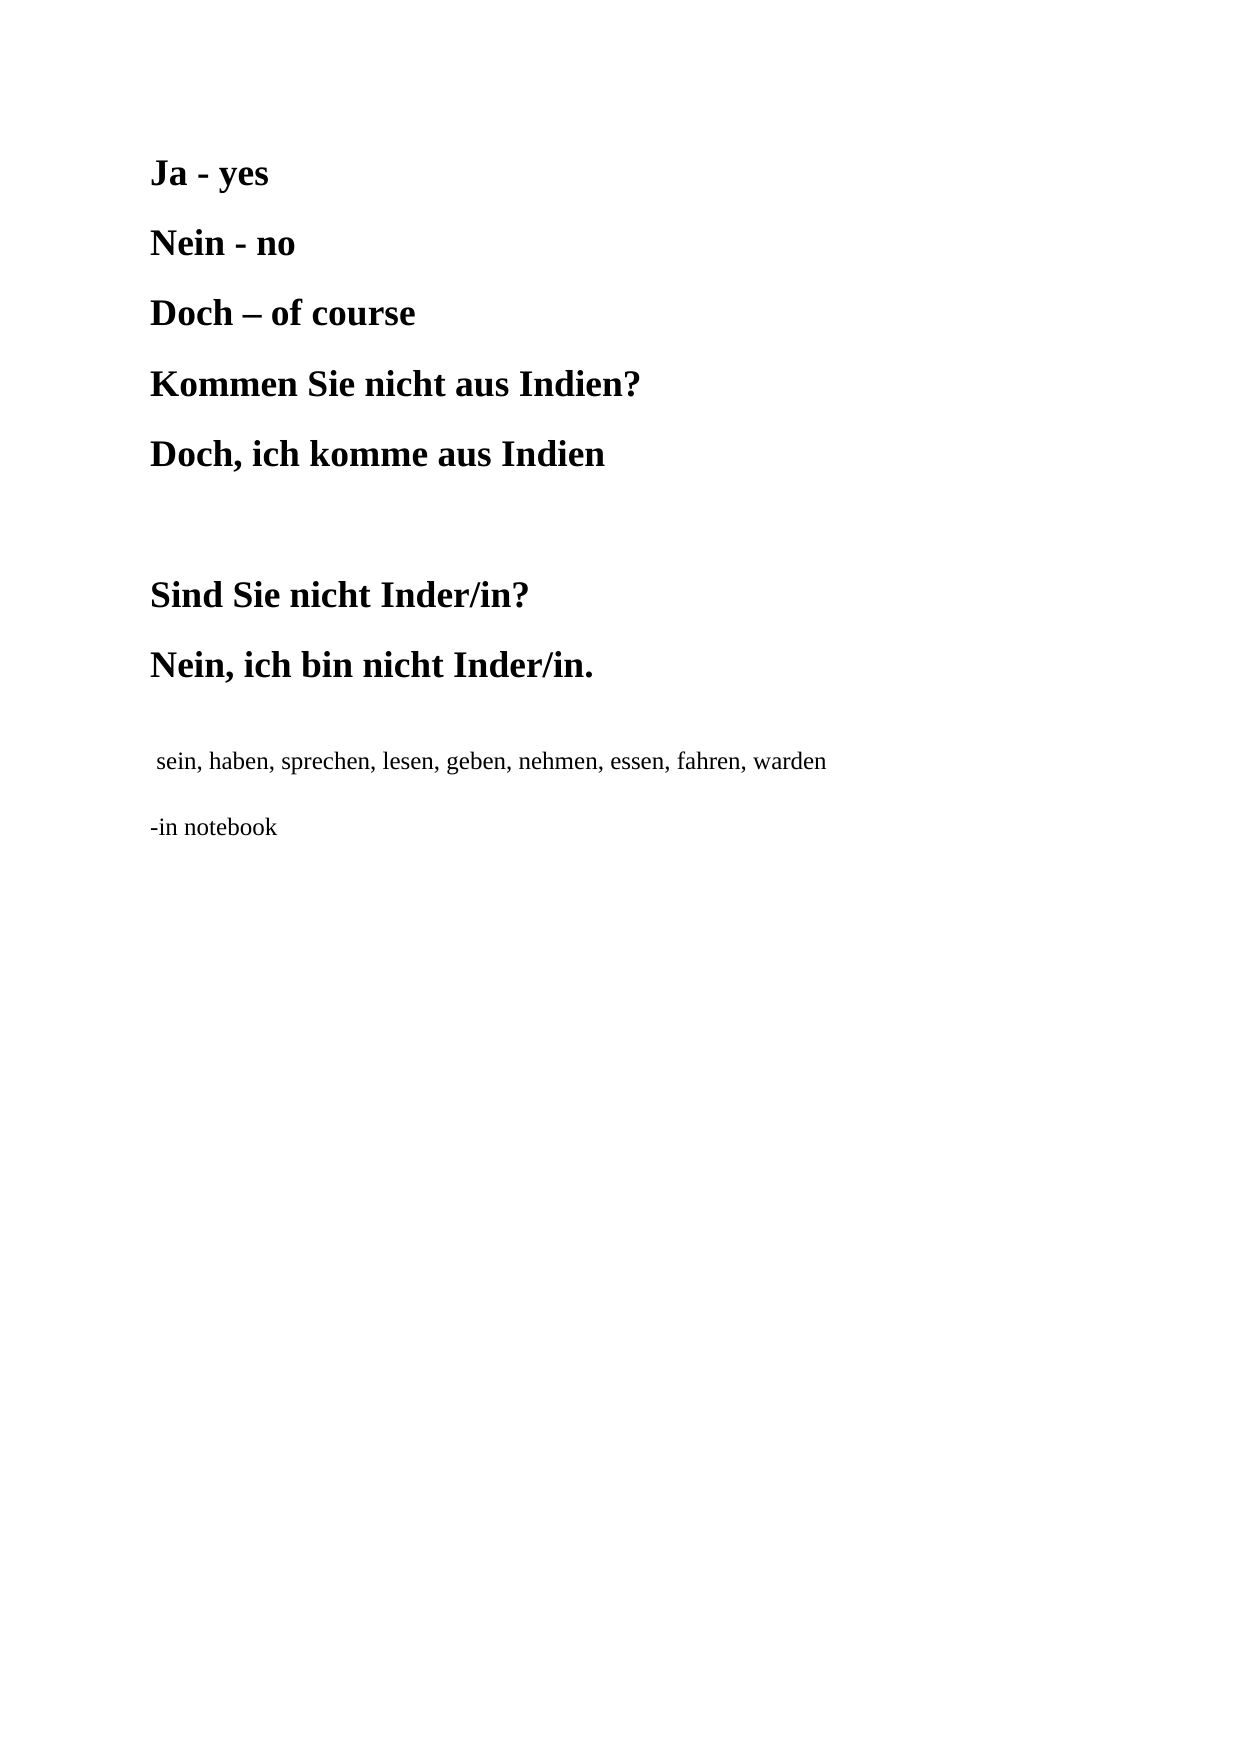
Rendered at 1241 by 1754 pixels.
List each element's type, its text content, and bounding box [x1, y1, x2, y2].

text Kommen Sie nicht aus Indien? [150, 361, 1090, 404]
text Doch, ich komme aus Indien [150, 432, 1090, 475]
list sein, haben, sprechen, lesen, geben, nehmen, essen, fahren, warden [150, 746, 1090, 775]
text Sind Sie nicht Inder/in? [150, 572, 1090, 616]
list -in notebook [150, 812, 1090, 841]
text Nein - no [150, 220, 1090, 263]
text Ja - yes [150, 150, 1090, 193]
text Nein, ich bin nicht Inder/in. [150, 643, 1090, 686]
text Doch – of course [150, 291, 1090, 334]
